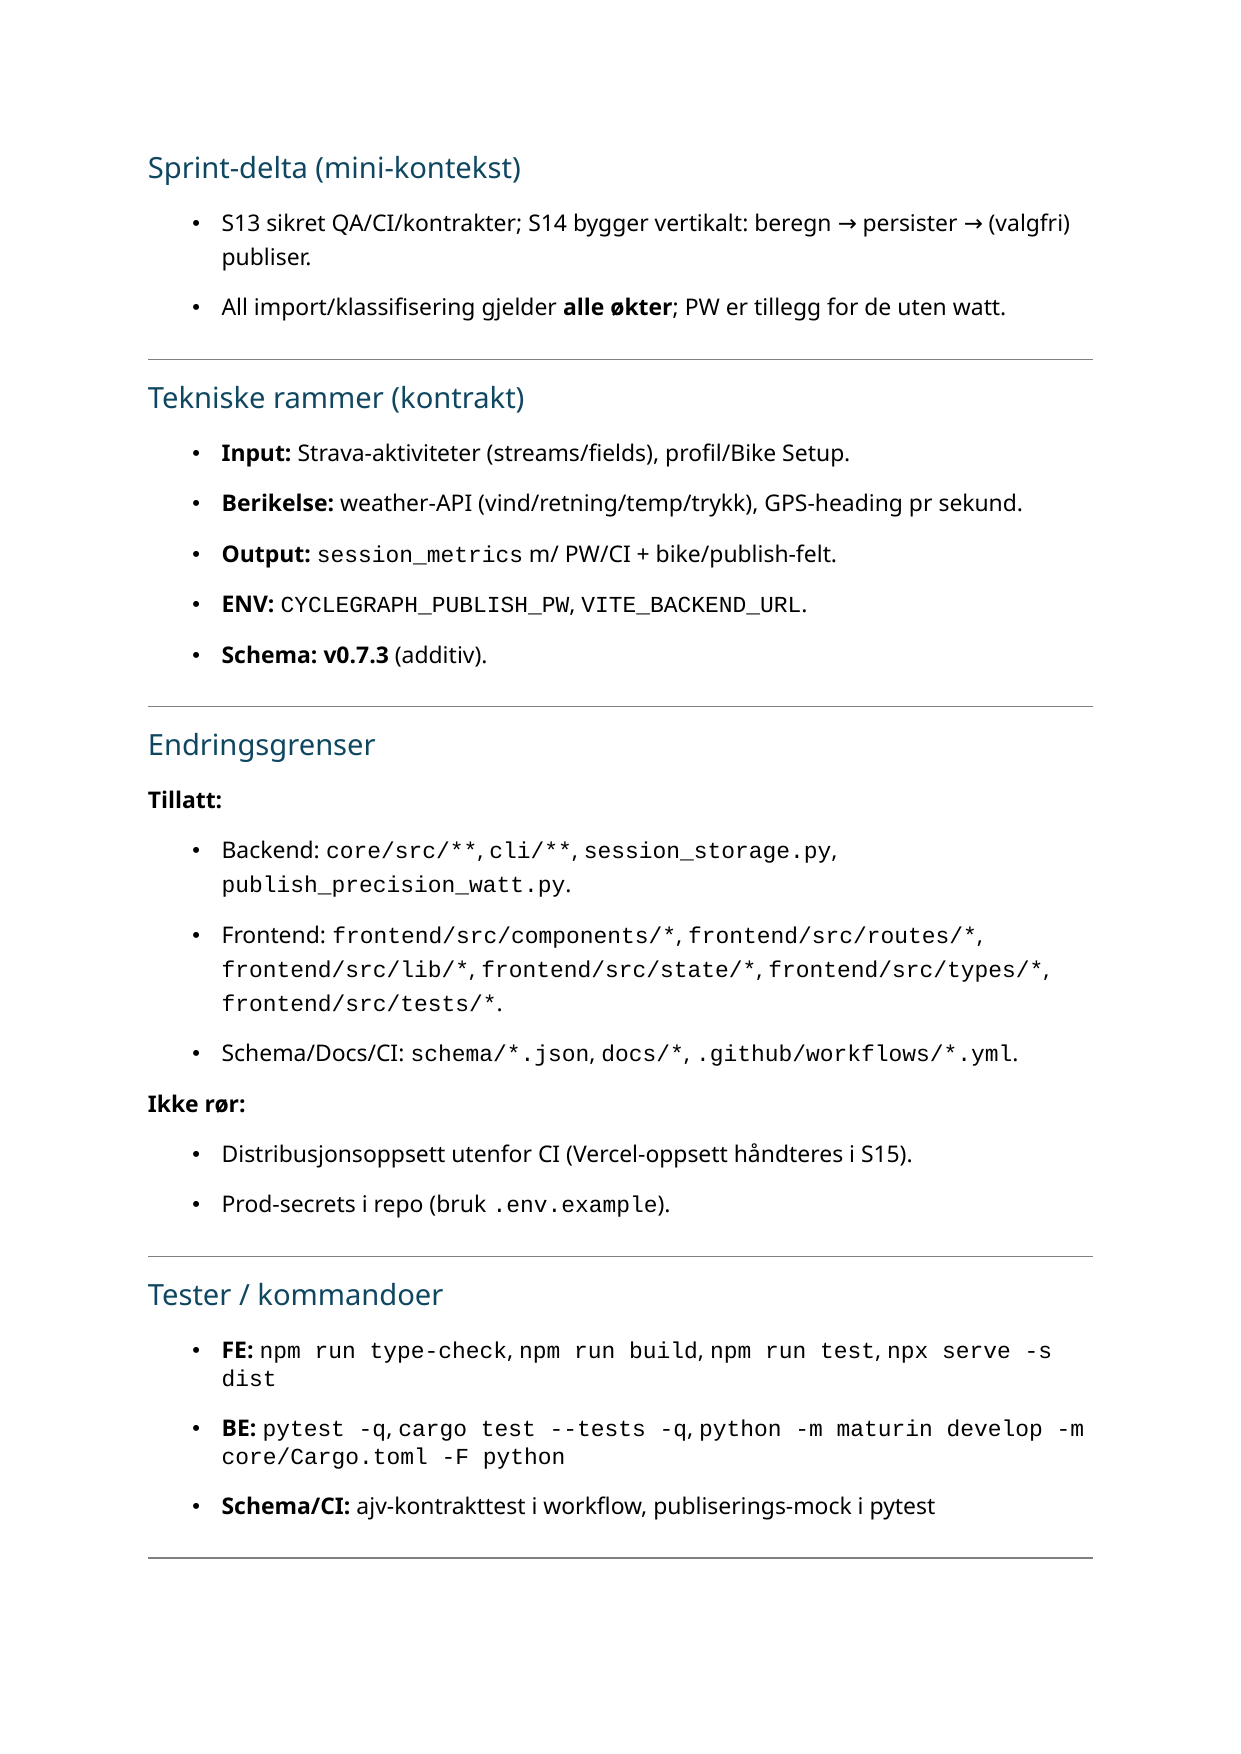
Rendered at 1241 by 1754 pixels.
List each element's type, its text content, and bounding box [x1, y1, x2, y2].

list Schema/CI: ajv-kontrakttest i workflow, publiserings-mock i pytest [192, 1490, 1093, 1521]
subtitle Sprint-delta (mini-kontekst) [148, 148, 1093, 187]
subtitle Endringsgrenser [148, 724, 1093, 764]
list Berikelse: weather-API (vind/retning/temp/trykk), GPS-heading pr sekund. [192, 487, 1093, 518]
list Backend: core/src/**, cli/**, session_storage.py, publish_precision_watt.py. [192, 834, 1093, 899]
list Frontend: frontend/src/components/*, frontend/src/routes/*, frontend/src/lib/*, frontend/src/state/*, frontend/src/types/*, frontend/src/tests/*. [192, 919, 1093, 1018]
list Schema/Docs/CI: schema/*.json, docs/*, .github/workflows/*.yml. [192, 1037, 1093, 1068]
subtitle Tekniske rammer (kontrakt) [148, 377, 1093, 417]
list All import/klassifisering gjelder alle økter; PW er tillegg for de uten watt. [192, 291, 1093, 322]
list Input: Strava-aktiviteter (streams/fields), profil/Bike Setup. [192, 437, 1093, 468]
list Prod-secrets i repo (bruk .env.example). [192, 1188, 1093, 1220]
list Schema: v0.7.3 (additiv). [192, 638, 1093, 670]
list ENV: CYCLEGRAPH_PUBLISH_PW, VITE_BACKEND_URL. [192, 588, 1093, 619]
text Tillatt: [148, 784, 1093, 815]
list FE: npm run type-check, npm run build, npm run test, npx serve -s dist [192, 1334, 1093, 1393]
text Ikke rør: [148, 1087, 1093, 1119]
list Distribusjonsoppsett utenfor CI (Vercel-oppsett håndteres i S15). [192, 1138, 1093, 1169]
list S13 sikret QA/CI/kontrakter; S14 bygger vertikalt: beregn → persister → (valgfri) publiser. [192, 207, 1093, 272]
list Output: session_metrics m/ PW/CI + bike/publish-felt. [192, 537, 1093, 569]
list BE: pytest -q, cargo test --tests -q, python -m maturin develop -m core/Cargo.toml -F python [192, 1412, 1093, 1471]
subtitle Tester / kommandoer [148, 1274, 1093, 1314]
